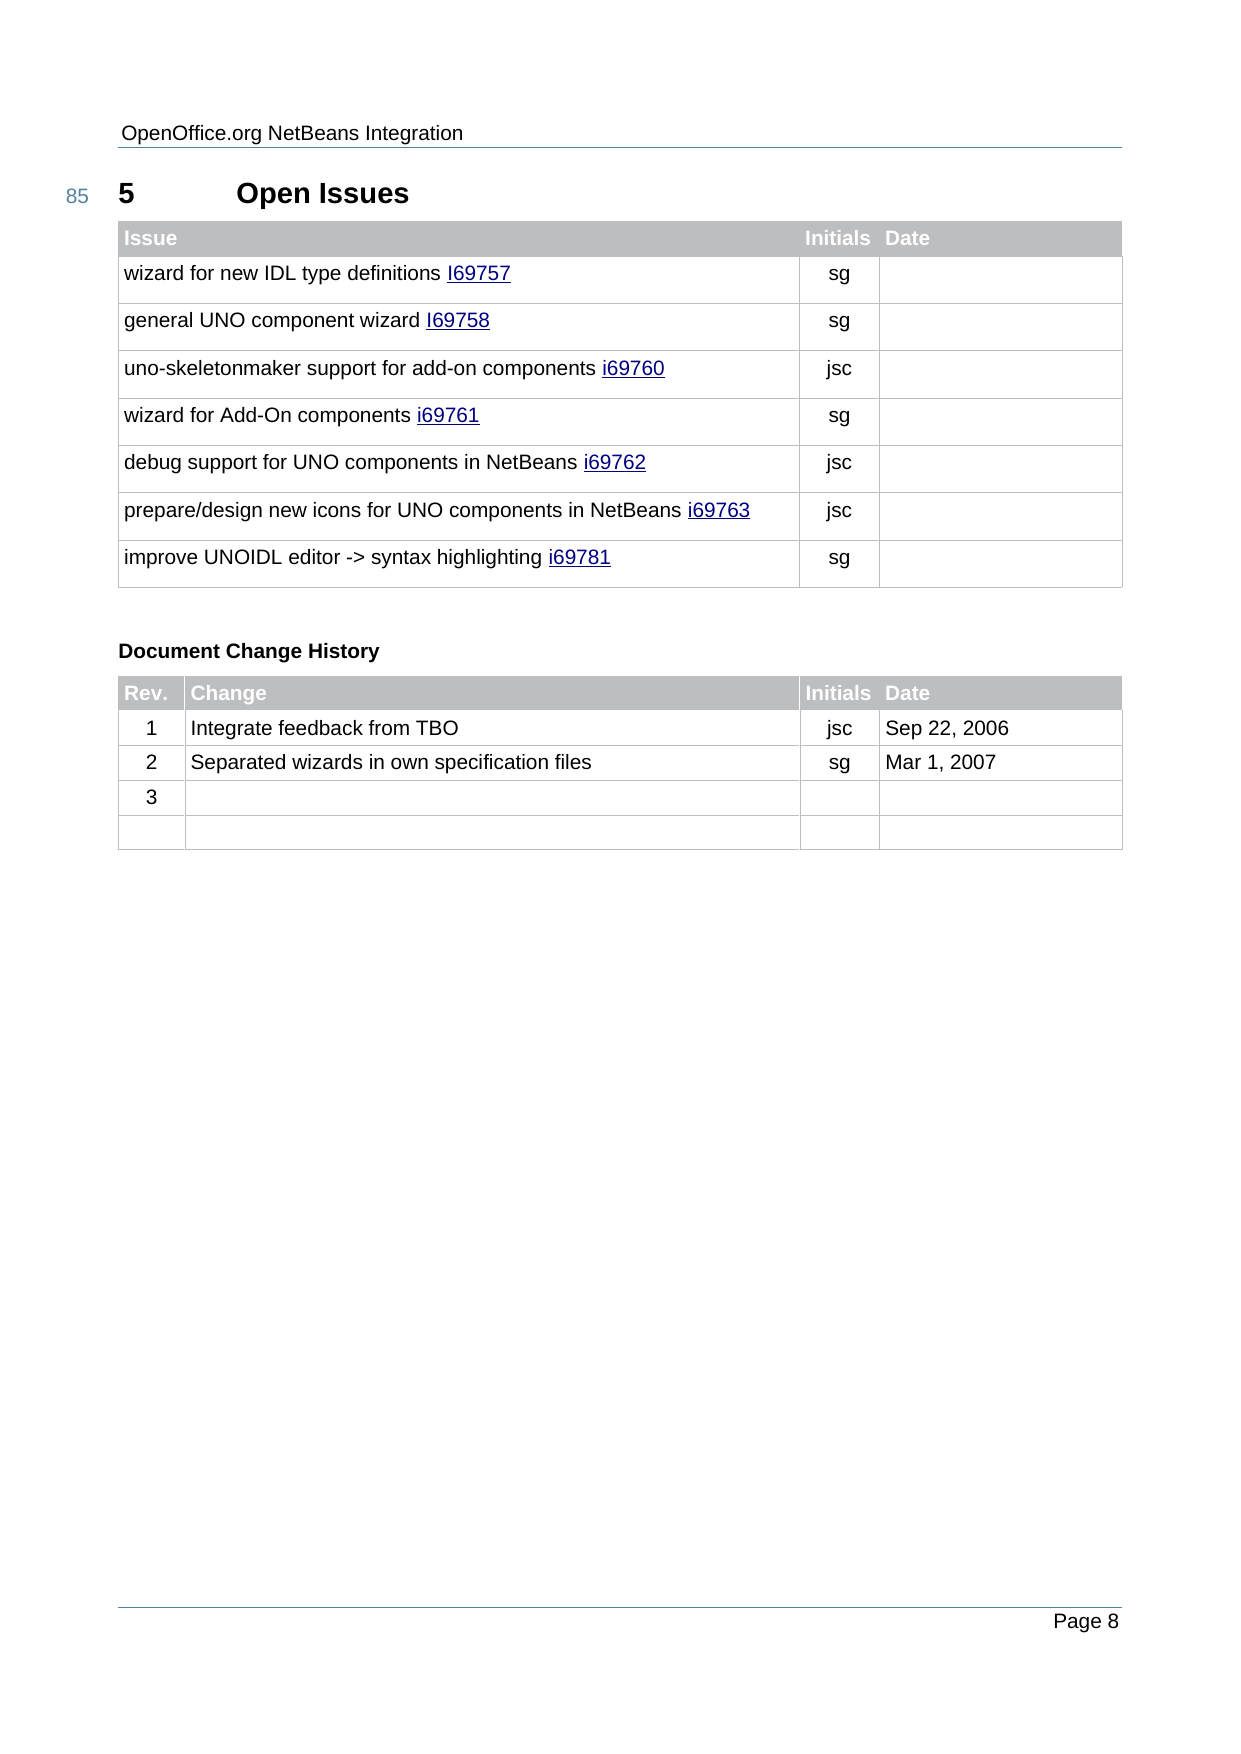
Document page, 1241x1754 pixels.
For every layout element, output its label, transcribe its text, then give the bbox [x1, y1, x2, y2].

table_cell [880, 304, 1122, 350]
table_cell jsc [800, 493, 879, 540]
table_cell 2 [119, 746, 184, 780]
table_cell 3 [119, 781, 184, 815]
table_cell general UNO component wizard I69758 [119, 304, 799, 350]
table_cell prepare/design new icons for UNO components in NetBeans i69763 [119, 493, 799, 540]
table_header Initials [800, 676, 879, 710]
table_cell sg [800, 257, 879, 303]
subtitle Open Issues [118, 177, 1122, 209]
table_cell <...> [119, 816, 184, 849]
table_cell [880, 781, 1122, 815]
table_cell Sep 22, 2006 [880, 710, 1122, 745]
table_cell [880, 816, 1122, 849]
table_cell jsc [800, 351, 879, 398]
table_cell Integrate feedback from TBO [186, 710, 799, 745]
table_cell [801, 816, 879, 849]
table_cell 1 [119, 710, 184, 745]
table_header Rev. [118, 676, 184, 710]
table_cell [880, 399, 1122, 445]
table_cell [880, 446, 1122, 492]
table_cell sg [801, 746, 879, 780]
table_header Issue [118, 221, 799, 256]
table_cell [186, 816, 799, 849]
table_header Change [185, 676, 799, 710]
table_cell [801, 781, 879, 815]
table_cell [880, 493, 1122, 540]
table_cell uno-skeletonmaker support for add-on components i69760 [119, 351, 799, 398]
table_cell wizard for Add-On components i69761 [119, 399, 799, 445]
table_header Date [879, 221, 1122, 256]
table_header Date [879, 676, 1122, 710]
table_cell jsc [801, 710, 879, 745]
table_cell sg [800, 399, 879, 445]
table_cell Separated wizards in own specification files [186, 746, 799, 780]
table_header Initials [799, 221, 879, 256]
table_cell jsc [800, 446, 879, 492]
table_cell debug support for UNO components in NetBeans i69762 [119, 446, 799, 492]
table_cell improve UNOIDL editor -> syntax highlighting i69781 [119, 541, 799, 587]
table_cell [186, 781, 799, 815]
subtitle Document Change History [118, 640, 1122, 663]
table_cell [880, 351, 1122, 398]
table_cell Mar 1, 2007 [880, 746, 1122, 780]
table_cell wizard for new IDL type definitions I69757 [119, 257, 799, 303]
table_cell <Format: Dec 31, 2000> [880, 257, 1122, 303]
table_cell sg [800, 304, 879, 350]
table_cell [880, 541, 1122, 587]
table_cell sg [800, 541, 879, 587]
